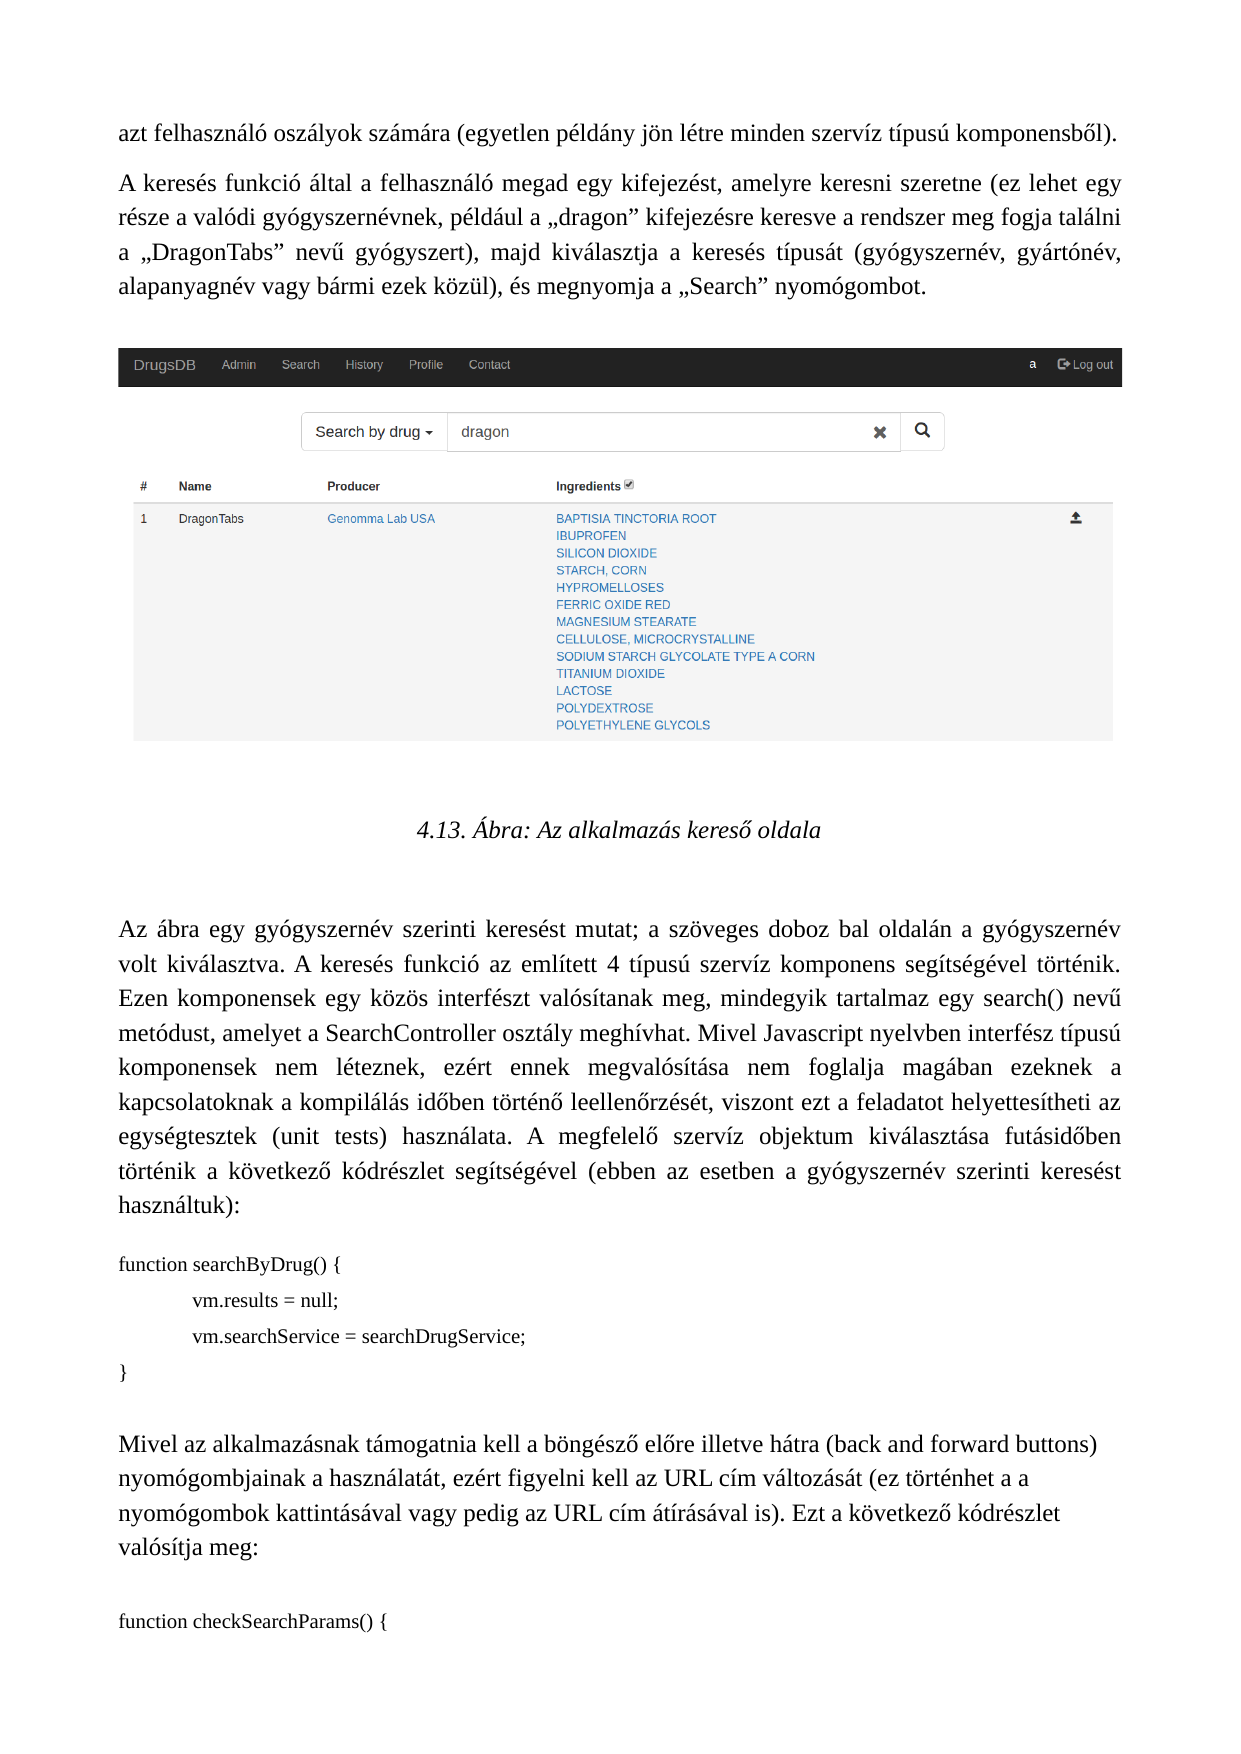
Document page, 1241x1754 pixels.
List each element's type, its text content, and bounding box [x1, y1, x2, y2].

title Mivel az alkalmazásnak támogatnia kell a böngésző előre illetve hátra (back and forward buttons) nyomógombjainak a használatát, ezért figyelni kell az URL cím változását (ez történhet a a nyomógombok kattintásával vagy pedig az URL cím átírásával is). Ezt a következő kódrészlet valósítja meg: [118, 1429, 1122, 1561]
text 4.13. Ábra: Az alkalmazás kereső oldala [118, 816, 1122, 844]
title azt felhasználó oszályok számára (egyetlen példány jön létre minden szervíz típusú komponensből). [118, 118, 1122, 147]
text function searchByDrug() { [118, 1255, 1122, 1276]
text function checkSearchParams() { [118, 1612, 1122, 1633]
text vm.results = null; [118, 1291, 1122, 1312]
text } [118, 1363, 1122, 1384]
title Az ábra egy gyógyszernév szerinti keresést mutat; a szöveges doboz bal oldalán a gyógyszernév volt kiválasztva. A keresés funkció az említett 4 típusú szervíz komponens segítségével történik. Ezen komponensek egy közös interfészt valósítanak meg, mindegyik tartalmaz egy search() nevű metódust, amelyet a SearchController osztály meghívhat. Mivel Javascript nyelvben interfész típusú komponensek nem léteznek, ezért ennek megvalósítása nem foglalja magában ezeknek a kapcsolatoknak a kompilálás időben történő leellenőrzését, viszont ezt a feladatot helyettesítheti az egységtesztek (unit tests) használata. A megfelelő szervíz objektum kiválasztása futásidőben történik a következő kódrészlet segítségével (ebben az esetben a gyógyszernév szerinti keresést használtuk): [118, 914, 1122, 1219]
picture [118, 348, 1123, 816]
title A keresés funkció által a felhasználó megad egy kifejezést, amelyre keresni szeretne (ez lehet egy része a valódi gyógyszernévnek, például a „dragon” kifejezésre keresve a rendszer meg fogja találni a „DragonTabs” nevű gyógyszert), majd kiválasztja a keresés típusát (gyógyszernév, gyártónév, alapanyagnév vagy bármi ezek közül), és megnyomja a „Search” nyomógombot. [118, 168, 1122, 300]
text vm.searchService = searchDrugService; [118, 1327, 1122, 1348]
